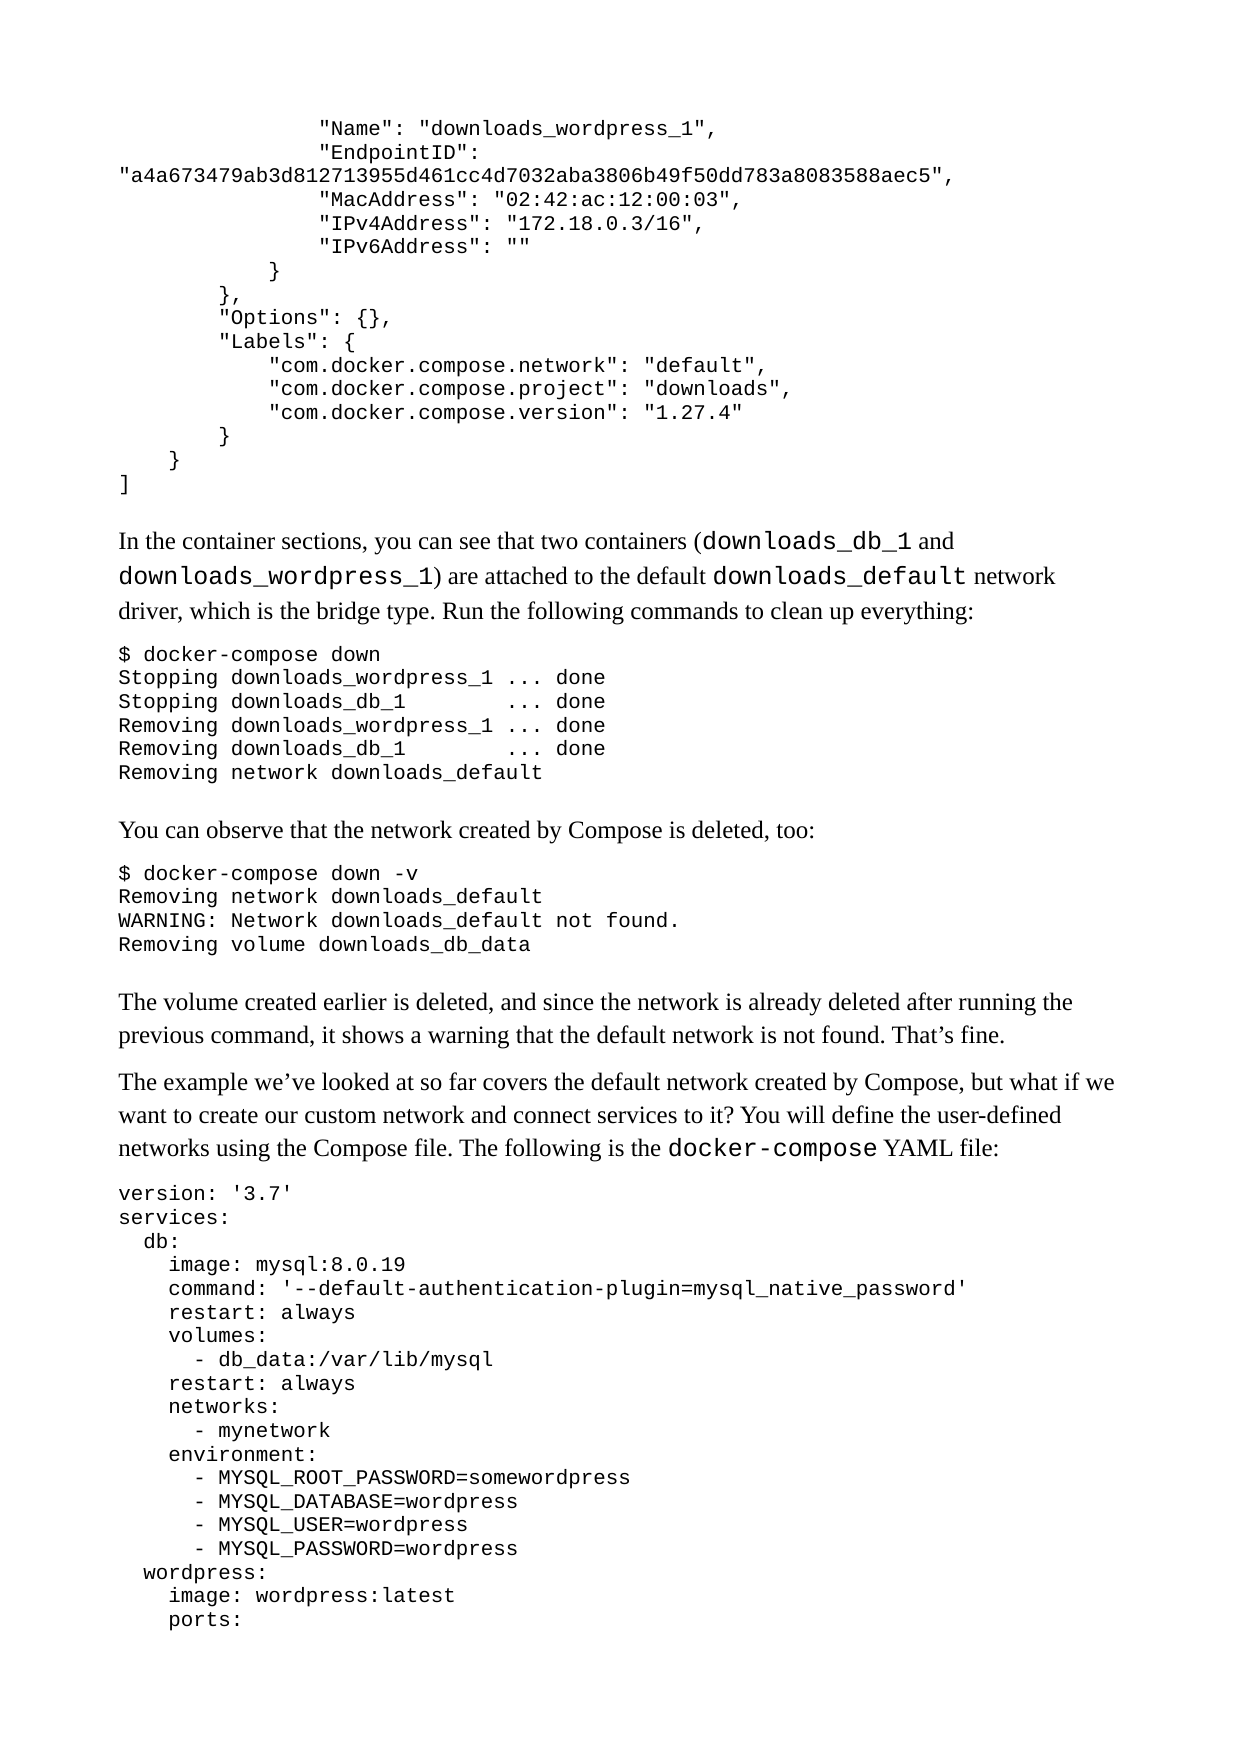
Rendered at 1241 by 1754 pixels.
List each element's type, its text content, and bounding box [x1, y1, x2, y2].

text ports: [118, 1609, 1122, 1633]
text The volume created earlier is deleted, and since the network is already deleted after running the previous command, it shows a warning that the default network is not found. That’s fine. [118, 987, 1122, 1048]
text } [118, 426, 1122, 449]
text networks: [118, 1396, 1122, 1420]
text restart: always [118, 1302, 1122, 1325]
text Removing downloads_db_1 ... done [118, 738, 1122, 762]
text "Options": {}, [118, 307, 1122, 331]
text Stopping downloads_wordpress_1 ... done [118, 667, 1122, 691]
text WARNING: Network downloads_default not found. [118, 910, 1122, 934]
text "Labels": { [118, 331, 1122, 354]
text - db_data:/var/lib/mysql [118, 1349, 1122, 1373]
text image: mysql:8.0.19 [118, 1254, 1122, 1278]
text $ docker-compose down [118, 644, 1122, 667]
text image: wordpress:latest [118, 1585, 1122, 1609]
text command: '--default-authentication-plugin=mysql_native_password' [118, 1278, 1122, 1302]
text "IPv6Address": "" [118, 236, 1122, 260]
text Stopping downloads_db_1 ... done [118, 691, 1122, 715]
text "com.docker.compose.version": "1.27.4" [118, 402, 1122, 426]
text db: [118, 1231, 1122, 1254]
text - mynetwork [118, 1420, 1122, 1443]
text Removing downloads_wordpress_1 ... done [118, 715, 1122, 738]
text "com.docker.compose.network": "default", [118, 354, 1122, 378]
text "IPv4Address": "172.18.0.3/16", [118, 213, 1122, 236]
text services: [118, 1207, 1122, 1231]
text volumes: [118, 1325, 1122, 1349]
text "Name": "downloads_wordpress_1", [118, 118, 1122, 142]
text "com.docker.compose.project": "downloads", [118, 378, 1122, 402]
text $ docker-compose down -v [118, 863, 1122, 886]
text "MacAddress": "02:42:ac:12:00:03", [118, 189, 1122, 213]
text environment: [118, 1443, 1122, 1467]
text } [118, 449, 1122, 473]
text You can observe that the network created by Compose is deleted, too: [118, 815, 1122, 844]
text In the container sections, you can see that two containers (downloads_db_1 and downloads_wordpress_1) are attached to the default downloads_default network driver, which is the bridge type. Run the following commands to clean up everything: [118, 526, 1122, 625]
text } [118, 260, 1122, 284]
text Removing network downloads_default [118, 762, 1122, 786]
text - MYSQL_DATABASE=wordpress [118, 1491, 1122, 1514]
text "EndpointID": "a4a673479ab3d812713955d461cc4d7032aba3806b49f50dd783a8083588aec5", [118, 142, 1122, 189]
text version: '3.7' [118, 1183, 1122, 1207]
text }, [118, 284, 1122, 307]
text - MYSQL_PASSWORD=wordpress [118, 1538, 1122, 1562]
text The example we’ve looked at so far covers the default network created by Compose, but what if we want to create our custom network and connect services to it? You will define the user-defined networks using the Compose file. The following is the docker-compose YAML file: [118, 1067, 1122, 1164]
text ] [118, 473, 1122, 496]
text - MYSQL_USER=wordpress [118, 1514, 1122, 1538]
text Removing network downloads_default [118, 886, 1122, 910]
text restart: always [118, 1373, 1122, 1396]
text - MYSQL_ROOT_PASSWORD=somewordpress [118, 1467, 1122, 1491]
text wordpress: [118, 1562, 1122, 1585]
text Removing volume downloads_db_data [118, 934, 1122, 957]
